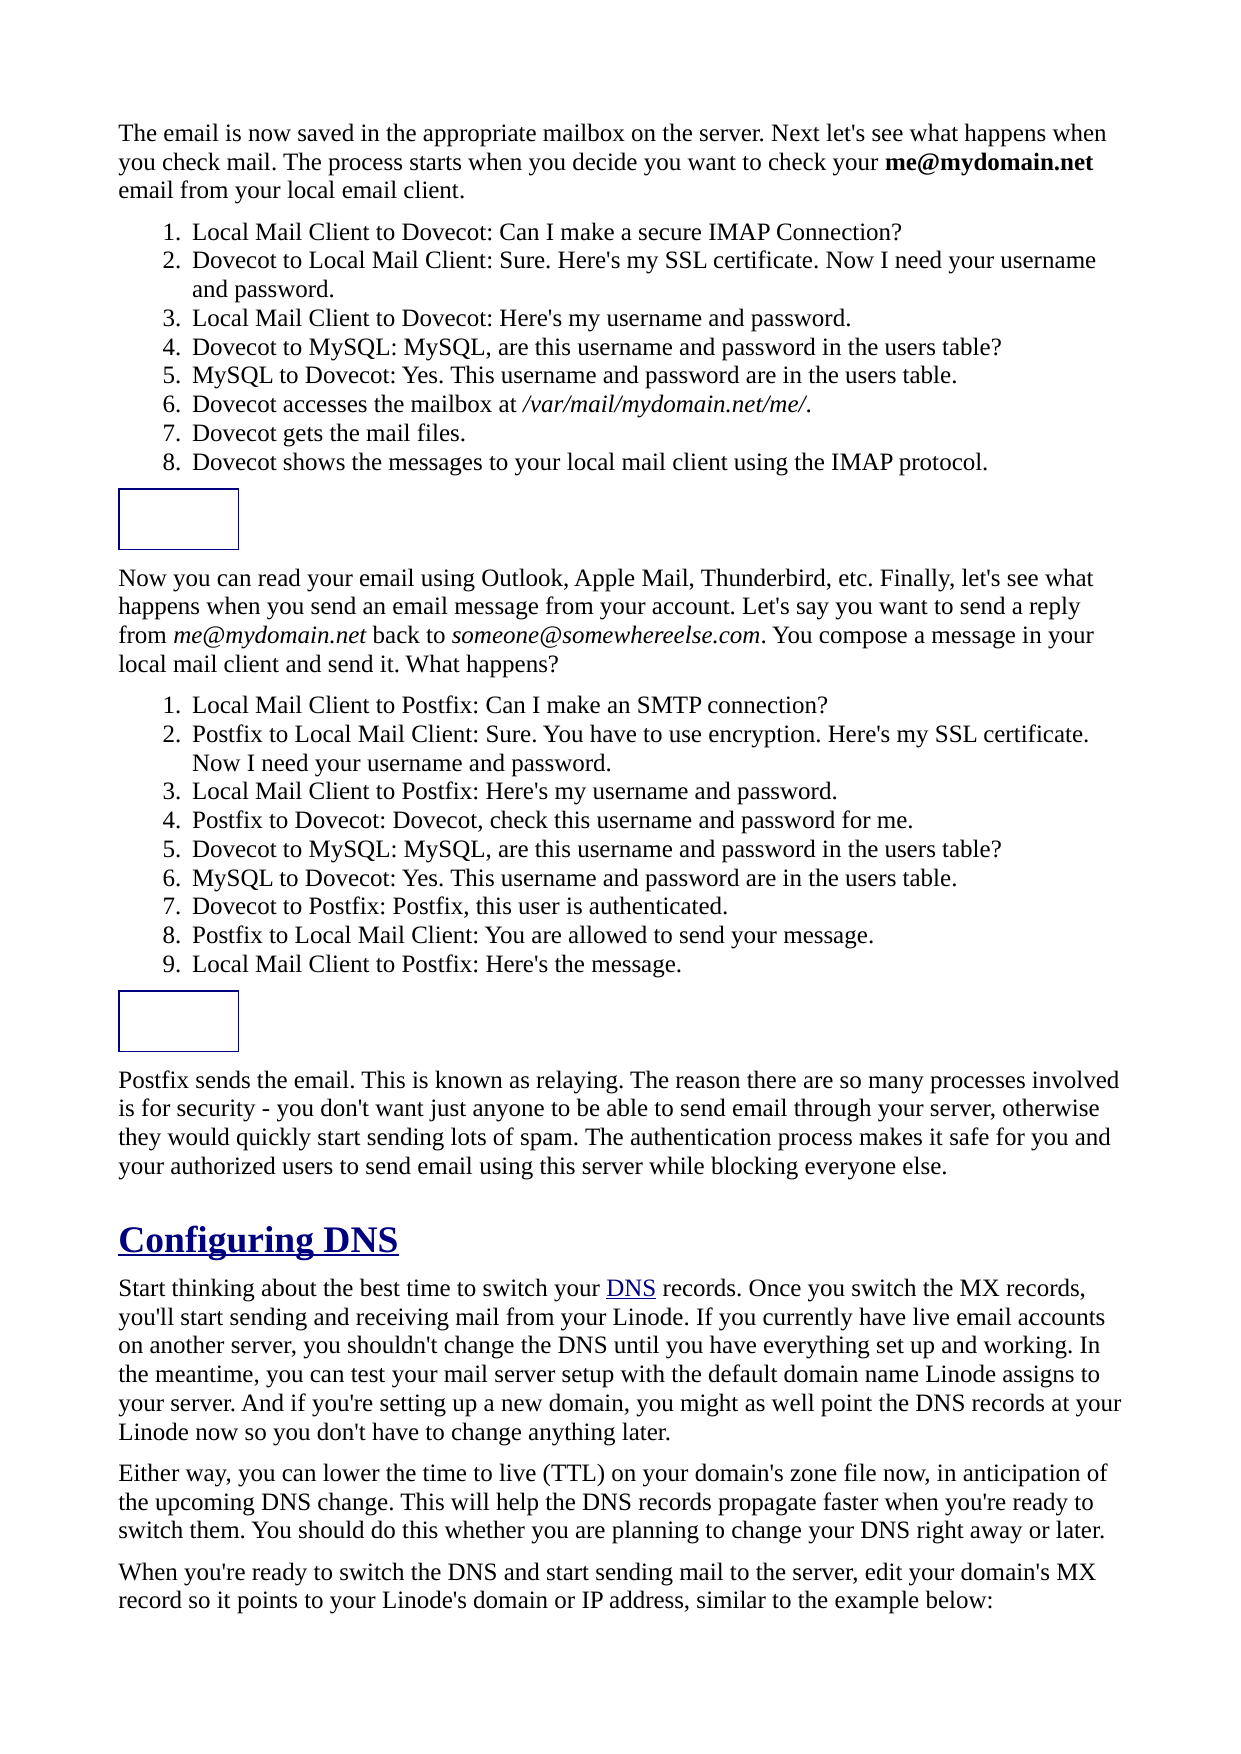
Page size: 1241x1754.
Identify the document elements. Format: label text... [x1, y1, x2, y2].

list Postfix to Dovecot: Dovecot, check this username and password for me. [162, 805, 1122, 834]
text When you're ready to switch the DNS and start sending mail to the server, edit your domain's MX record so it points to your Linode's domain or IP address, similar to the example below: [118, 1557, 1122, 1614]
text Start thinking about the best time to switch your DNS records. Once you switch the MX records, you'll start sending and receiving mail from your Linode. If you currently have live email accounts on another server, you shouldn't change the DNS until you have everything set up and working. In the meantime, you can test your mail server setup with the default domain name Linode assigns to your server. And if you're setting up a new domain, you might as well point the DNS records at your Linode now so you don't have to change anything later. [118, 1273, 1122, 1445]
list Dovecot accesses the mailbox at /var/mail/mydomain.net/me/. [162, 389, 1122, 418]
list MySQL to Dovecot: Yes. This username and password are in the users table. [162, 361, 1122, 389]
list Local Mail Client to Postfix: Here's my username and password. [162, 776, 1122, 805]
subtitle Configuring DNS [118, 1217, 1122, 1260]
list Local Mail Client to Dovecot: Here's my username and password. [162, 303, 1122, 332]
list Dovecot gets the mail files. [162, 418, 1122, 447]
text The email is now saved in the appropriate mailbox on the server. Next let's see what happens when you check mail. The process starts when you decide you want to check your me@mydomain.net email from your local email client. [118, 118, 1122, 204]
list Local Mail Client to Dovecot: Can I make a secure IMAP Connection? [162, 217, 1122, 246]
list Postfix to Local Mail Client: You are allowed to send your message. [162, 920, 1122, 949]
text Now you can read your email using Outlook, Apple Mail, Thunderbird, etc. Finally, let's see what happens when you send an email message from your account. Let's say you want to send a reply from me@mydomain.net back to someone@somewhereelse.com. You compose a message in your local mail client and send it. What happens? [118, 563, 1122, 678]
text Postfix sends the email. This is known as relaying. The reason there are so many processes involved is for security - you don't want just anyone to be able to send email through your server, otherwise they would quickly start sending lots of spam. The authentication process makes it safe for you and your authorized users to send email using this server while blocking everyone else. [118, 1065, 1122, 1180]
list Local Mail Client to Postfix: Here's the message. [162, 949, 1122, 978]
list Dovecot shows the messages to your local mail client using the IMAP protocol. [162, 447, 1122, 476]
list Dovecot to Postfix: Postfix, this user is authenticated. [162, 891, 1122, 920]
list MySQL to Dovecot: Yes. This username and password are in the users table. [162, 863, 1122, 891]
text Either way, you can lower the time to live (TTL) on your domain's zone file now, in anticipation of the upcoming DNS change. This will help the DNS records propagate faster when you're ready to switch them. You should do this whether you are planning to change your DNS right away or later. [118, 1458, 1122, 1544]
list Dovecot to MySQL: MySQL, are this username and password in the users table? [162, 834, 1122, 863]
list Local Mail Client to Postfix: Can I make an SMTP connection? [162, 690, 1122, 719]
list Postfix to Local Mail Client: Sure. You have to use encryption. Here's my SSL certificate. Now I need your username and password. [162, 719, 1122, 776]
list Dovecot to Local Mail Client: Sure. Here's my SSL certificate. Now I need your username and password. [162, 246, 1122, 303]
list Dovecot to MySQL: MySQL, are this username and password in the users table? [162, 332, 1122, 361]
